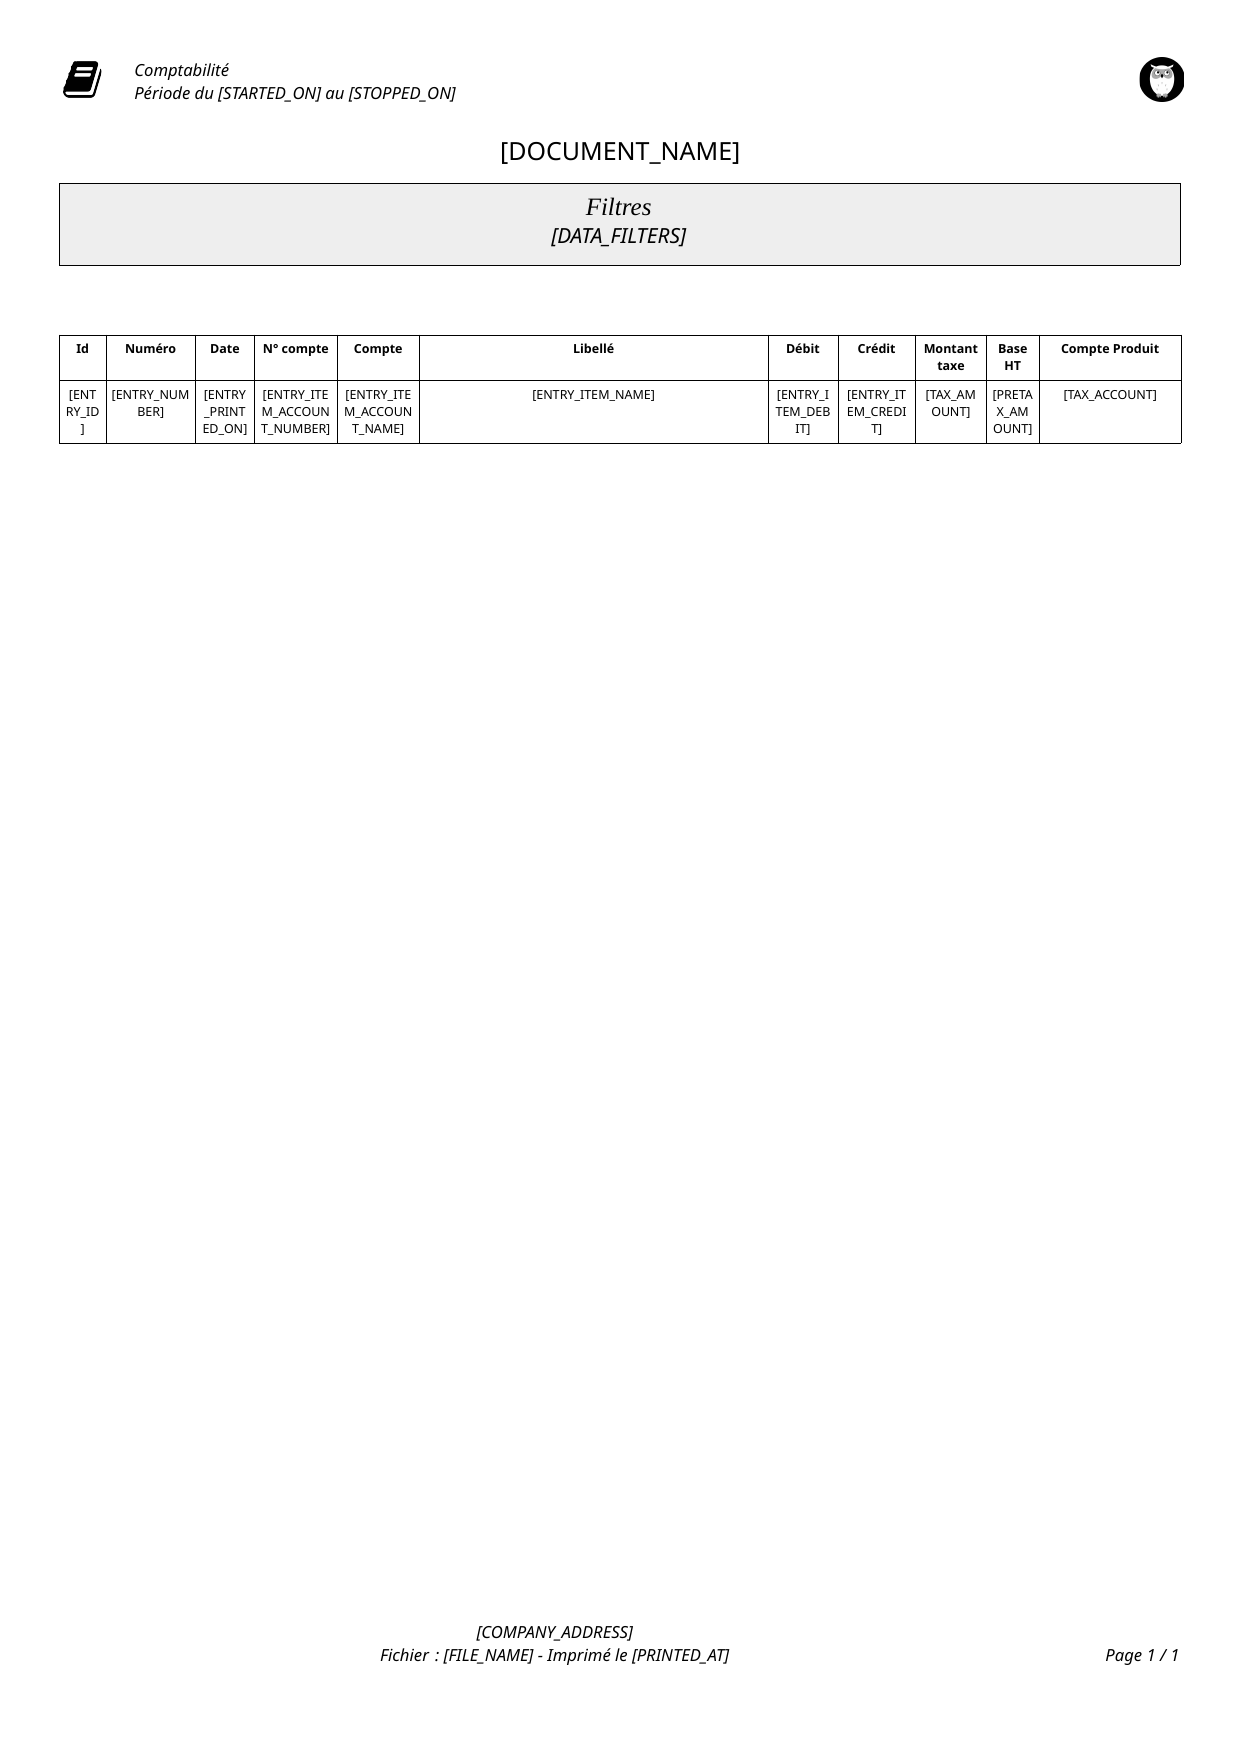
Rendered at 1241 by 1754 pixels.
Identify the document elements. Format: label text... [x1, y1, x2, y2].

table_header Crédit [839, 336, 915, 380]
table_header Montant taxe [916, 336, 986, 380]
table_cell [ENTRY_NUMBER] [107, 381, 195, 443]
table_cell [ENTRY_ITEM_ACCOUNT_NUMBER] [255, 381, 337, 443]
table_header Numéro [107, 336, 195, 380]
table_header Libellé [420, 336, 768, 380]
table_header Id [60, 336, 106, 380]
table_cell [ENTRY_ITEM_DEBIT] [769, 381, 838, 443]
table_cell [TAX_AMOUNT] [916, 381, 986, 443]
picture [63, 58, 102, 101]
table_cell [ENTRY_ITEM_ACCOUNT_NAME] [338, 381, 419, 443]
table_cell [PRETAX_AMOUNT] [987, 381, 1039, 443]
table_header Compte [338, 336, 419, 380]
table_cell [ENTRY_ID] [60, 381, 106, 443]
table_header Débit [769, 336, 838, 380]
table_header Compte Produit [1040, 336, 1181, 380]
text Filtres [68, 192, 1171, 221]
table_cell [TAX_ACCOUNT] [1040, 381, 1181, 443]
table_header Date [196, 336, 254, 380]
picture [1139, 57, 1184, 102]
table_cell [ENTRY_ITEM_NAME] [420, 381, 768, 443]
table_header Base HT [987, 336, 1039, 380]
table_cell [ENTRY_PRINTED_ON] [196, 381, 254, 443]
text [DOCUMENT_NAME] [59, 134, 1181, 168]
table_header N° compte [255, 336, 337, 380]
text [DATA_FILTERS] [68, 221, 1171, 249]
table_cell [ENTRY_ITEM_CREDIT] [839, 381, 915, 443]
